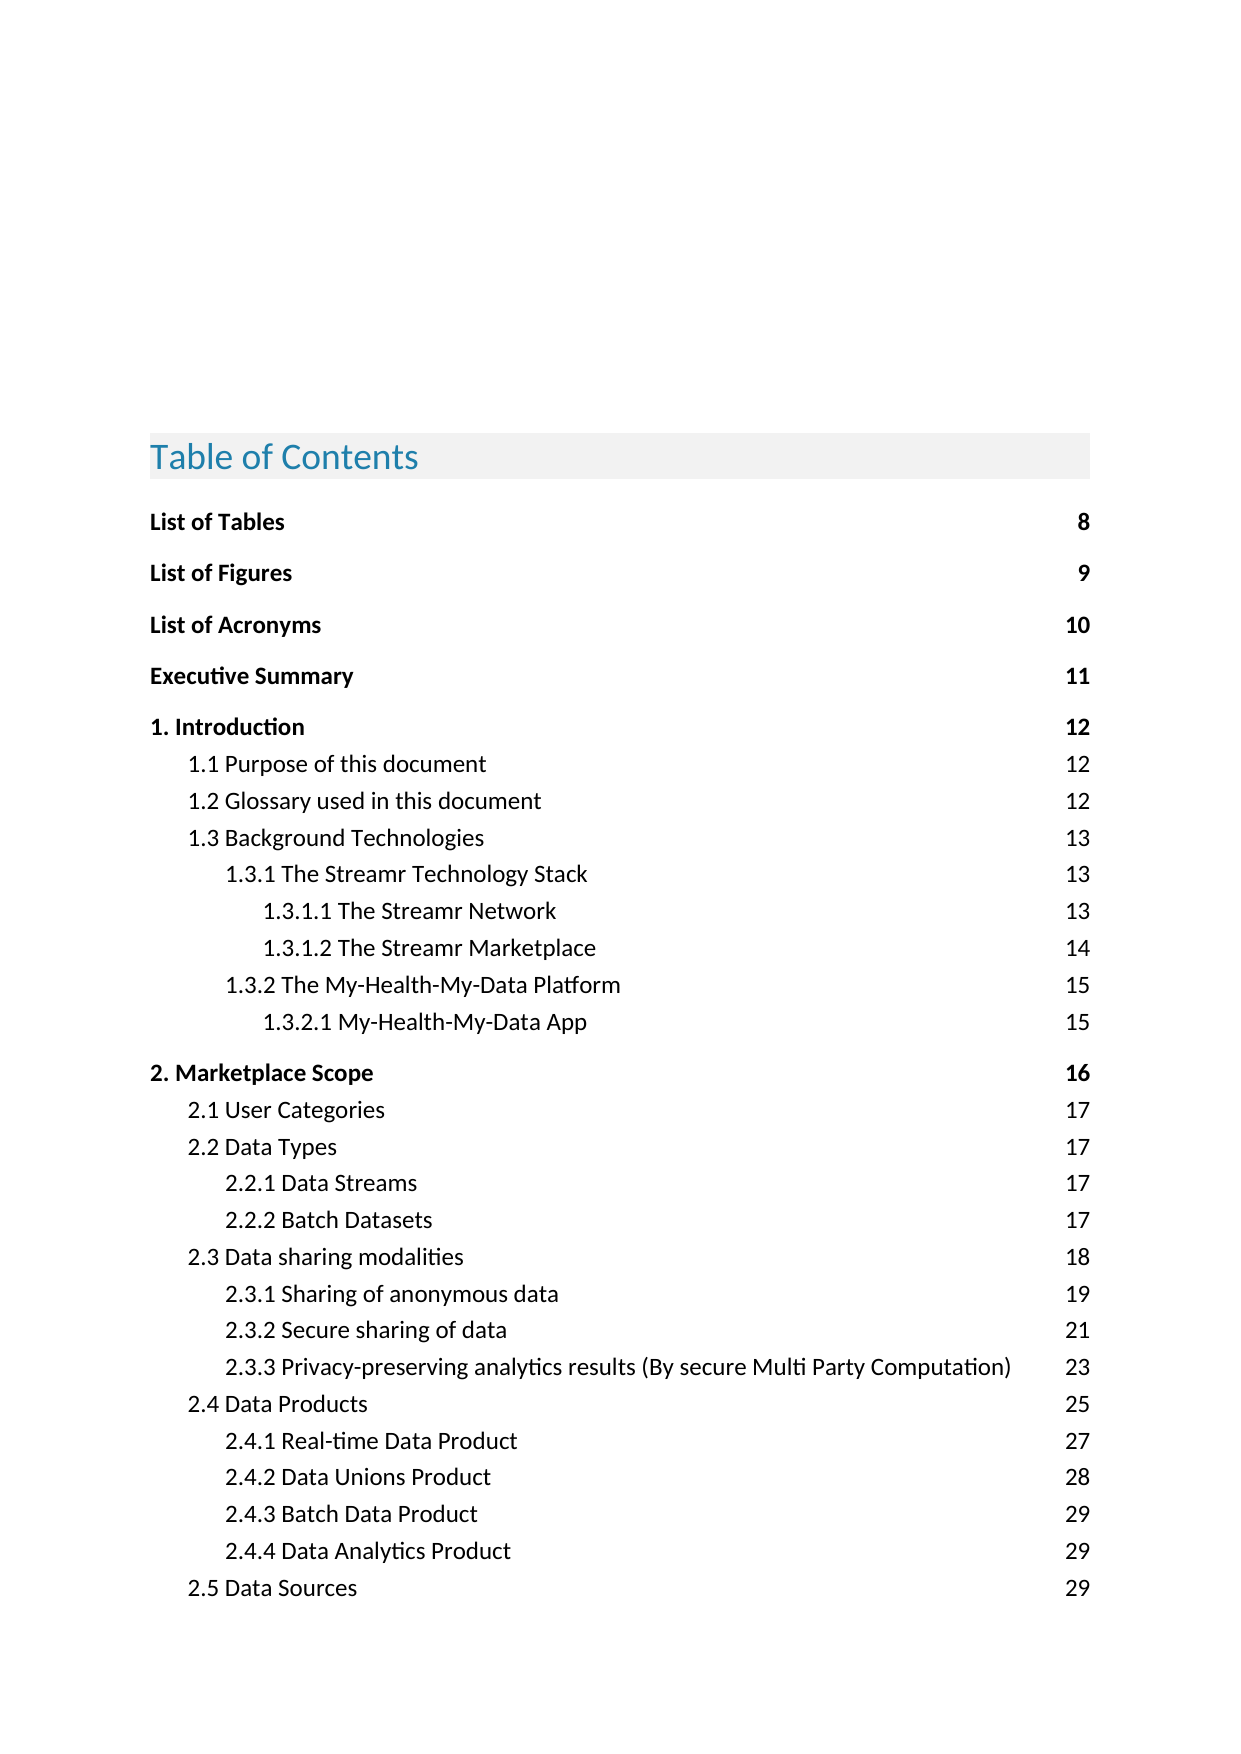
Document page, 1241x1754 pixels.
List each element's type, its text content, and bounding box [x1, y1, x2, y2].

text 2.3.1 Sharing of anonymous data 19 [225, 1278, 1090, 1308]
text 1.3.1.2 The Streamr Marketplace 14 [262, 932, 1090, 963]
text 1.1 Purpose of this document 12 [187, 748, 1090, 779]
text 2.4 Data Products 25 [187, 1388, 1090, 1418]
text 2.4.4 Data Analytics Product 29 [225, 1535, 1090, 1566]
text 2. Marketplace Scope 16 [150, 1057, 1090, 1088]
text 2.3.3 Privacy-preserving analytics results (By secure Multi Party Computation) 23 [225, 1351, 1090, 1382]
text 2.2.1 Data Streams 17 [225, 1167, 1090, 1198]
text 2.5 Data Sources 29 [187, 1572, 1090, 1602]
text List of Acronyms 10 [150, 609, 1090, 639]
text 1.3.1 The Streamr Technology Stack 13 [225, 859, 1090, 889]
text 2.2.2 Batch Datasets 17 [225, 1204, 1090, 1235]
text List of Figures 9 [150, 557, 1090, 588]
text 1.3 Background Technologies 13 [187, 822, 1090, 852]
text Table of Contents [150, 433, 1090, 479]
text 2.4.2 Data Unions Product 28 [225, 1462, 1090, 1492]
text 2.3.2 Secure sharing of data 21 [225, 1314, 1090, 1345]
text 1. Introduction 12 [150, 712, 1090, 742]
text Executive Summary 11 [150, 660, 1090, 691]
text 2.3 Data sharing modalities 18 [187, 1241, 1090, 1271]
text 1.3.1.1 The Streamr Network 13 [262, 895, 1090, 926]
text 1.3.2 The My-Health-My-Data Platform 15 [225, 969, 1090, 999]
text 2.2 Data Types 17 [187, 1131, 1090, 1161]
text List of Tables 8 [150, 506, 1090, 537]
text 1.2 Glossary used in this document 12 [187, 785, 1090, 816]
text 1.3.2.1 My-Health-My-Data App 15 [262, 1006, 1090, 1036]
text 2.4.1 Real-time Data Product 27 [225, 1425, 1090, 1455]
text 2.1 User Categories 17 [187, 1094, 1090, 1124]
text 2.4.3 Batch Data Product 29 [225, 1498, 1090, 1529]
